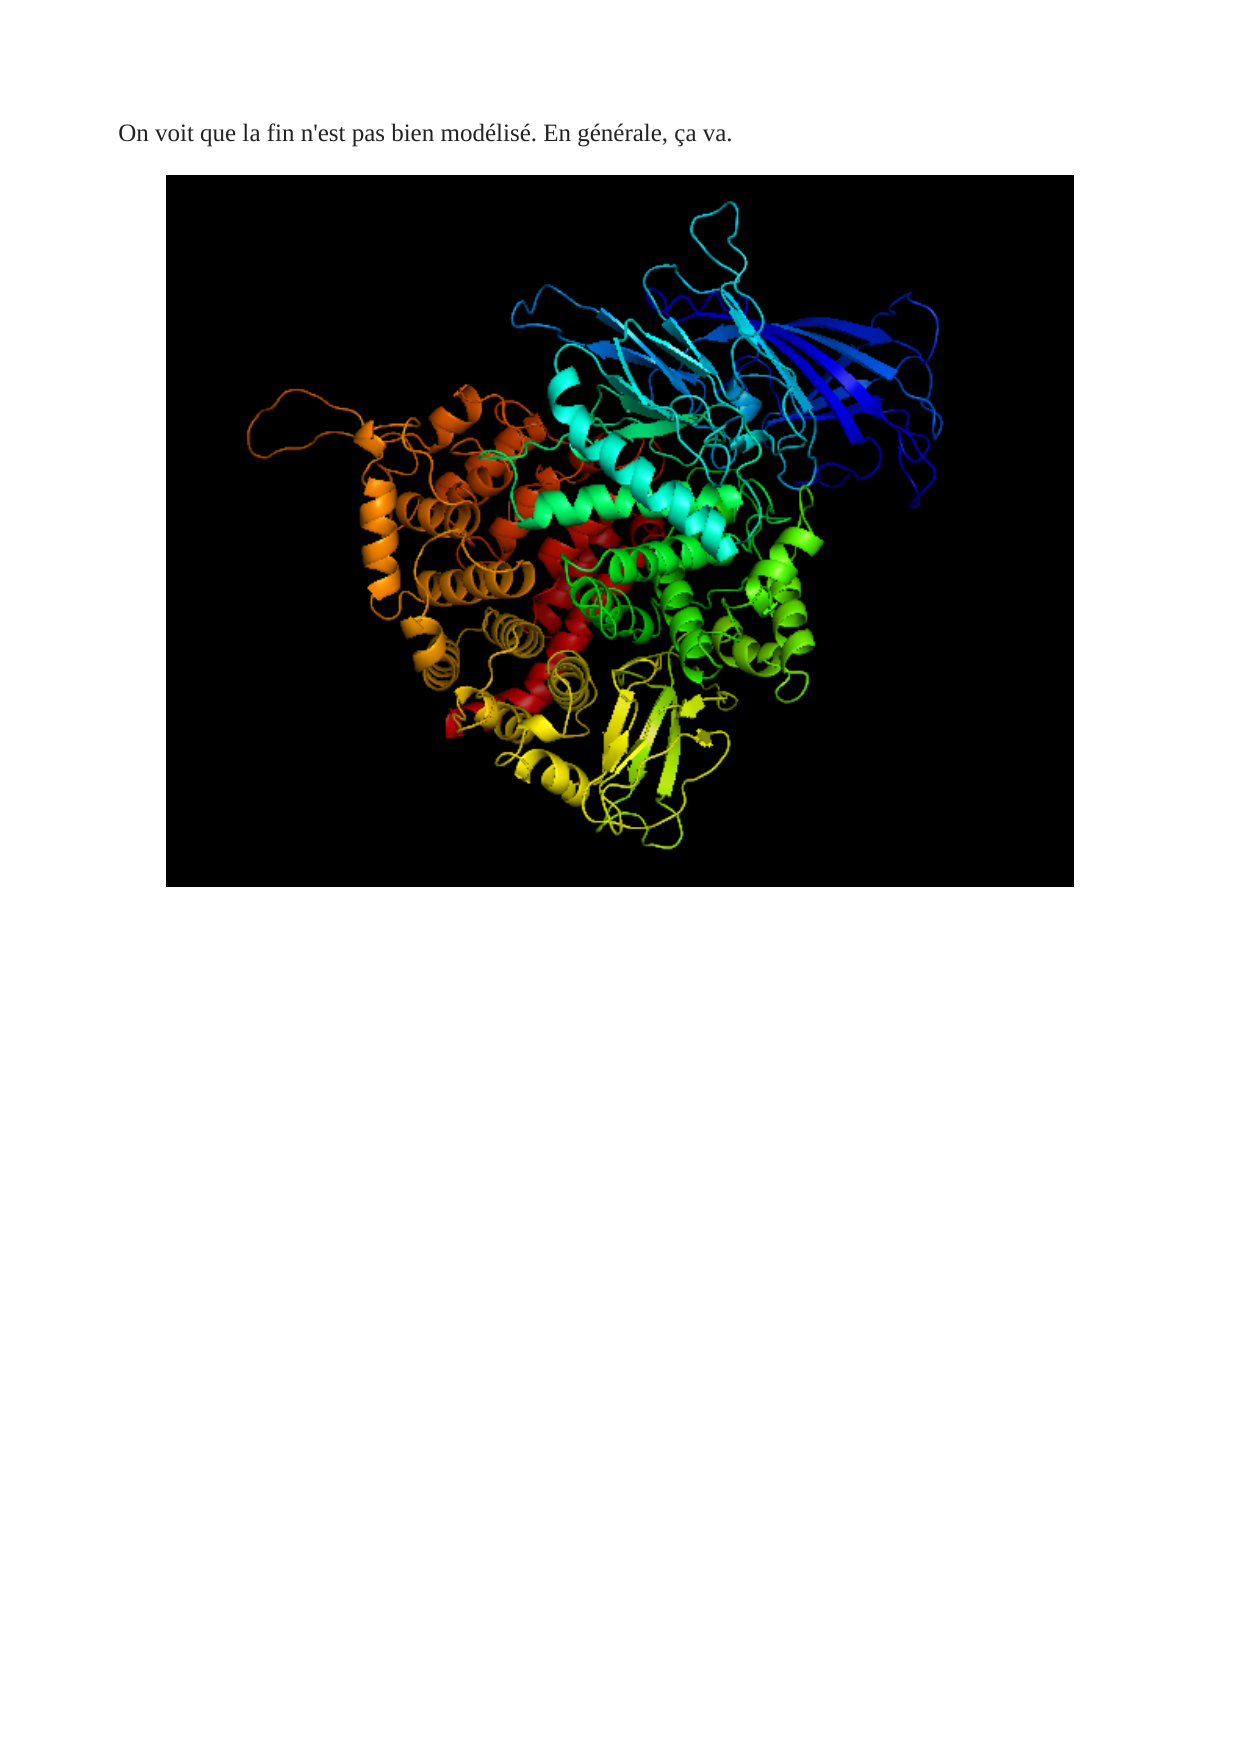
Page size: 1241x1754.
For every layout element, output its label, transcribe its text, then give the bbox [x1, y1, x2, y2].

picture [166, 175, 1074, 887]
text On voit que la fin n'est pas bien modélisé. En générale, ça va. [118, 118, 1122, 147]
